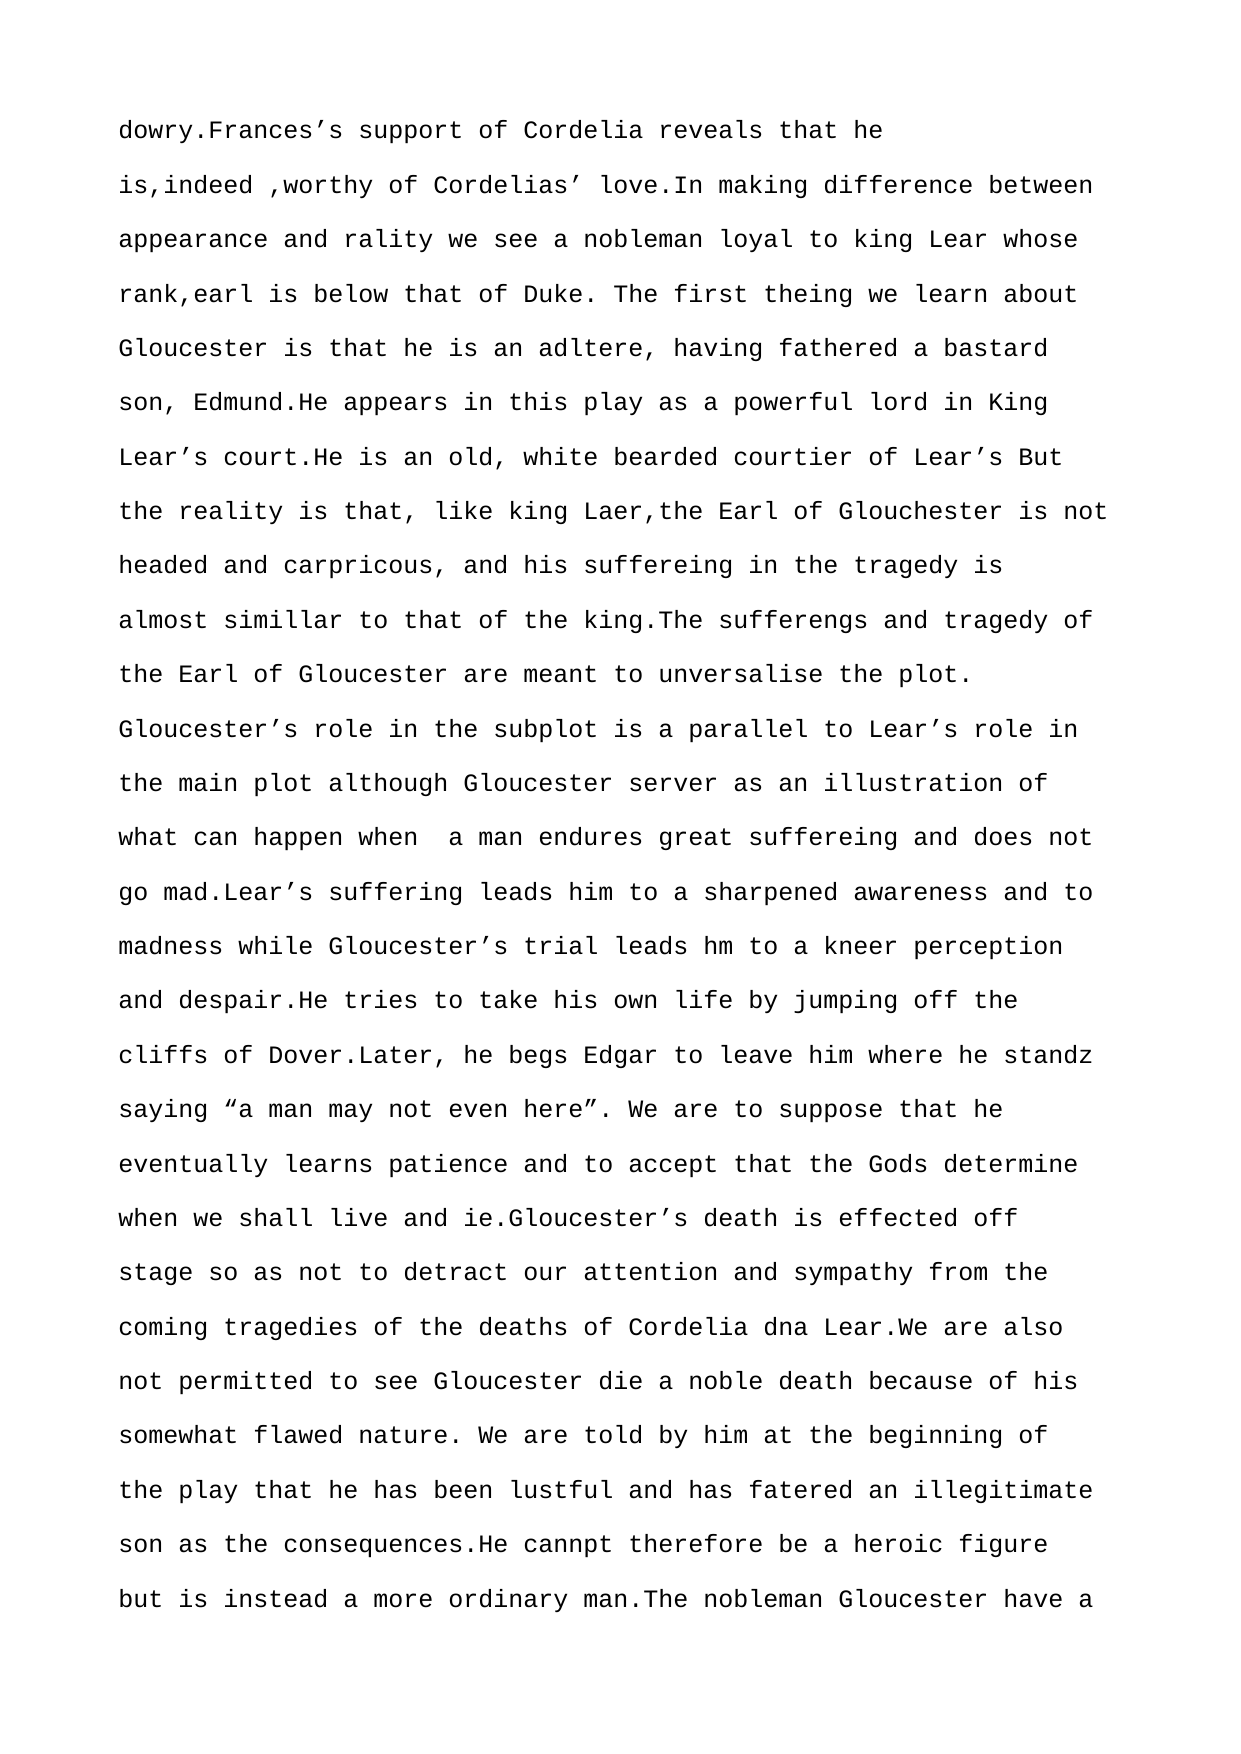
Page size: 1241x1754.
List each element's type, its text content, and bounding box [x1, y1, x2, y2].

text saying “a man may not even here”. We are to suppose that he [118, 1097, 1122, 1125]
text and despair.He tries to take his own life by jumping off the [118, 988, 1122, 1016]
text the play that he has been lustful and has fatered an illegitimate [118, 1477, 1122, 1506]
text rank,earl is below that of Duke. The first theing we learn about [118, 281, 1122, 309]
text appearance and rality we see a nobleman loyal to king Lear whose [118, 227, 1122, 255]
text Lear’s court.He is an old, white bearded courtier of Lear’s But [118, 444, 1122, 473]
text but is instead a more ordinary man.The nobleman Gloucester have a [118, 1586, 1122, 1614]
text stage so as not to detract our attention and sympathy from the [118, 1260, 1122, 1288]
text not permitted to see Gloucester die a noble death because of his [118, 1369, 1122, 1397]
text Gloucester is that he is an adltere, having fathered a bastard [118, 336, 1122, 364]
text son as the consequences.He cannpt therefore be a heroic figure [118, 1532, 1122, 1560]
text dowry.Frances’s support of Cordelia reveals that he [118, 118, 1122, 146]
text cliffs of Dover.Later, he begs Edgar to leave him where he standz [118, 1042, 1122, 1071]
text the main plot although Gloucester server as an illustration of [118, 771, 1122, 799]
text Gloucester’s role in the subplot is a parallel to Lear’s role in [118, 716, 1122, 744]
text go mad.Lear’s suffering leads him to a sharpened awareness and to [118, 879, 1122, 908]
text the Earl of Gloucester are meant to unversalise the plot. [118, 662, 1122, 690]
text the reality is that, like king Laer,the Earl of Glouchester is not [118, 499, 1122, 527]
text headed and carpricous, and his suffereing in the tragedy is [118, 553, 1122, 581]
text almost simillar to that of the king.The sufferengs and tragedy of [118, 607, 1122, 636]
text coming tragedies of the deaths of Cordelia dna Lear.We are also [118, 1314, 1122, 1343]
text son, Edmund.He appears in this play as a powerful lord in King [118, 390, 1122, 418]
text what can happen when a man endures great suffereing and does not [118, 825, 1122, 853]
text when we shall live and ie.Gloucester’s death is effected off [118, 1206, 1122, 1234]
text is,indeed ,worthy of Cordelias’ love.In making difference between [118, 172, 1122, 201]
text eventually learns patience and to accept that the Gods determine [118, 1151, 1122, 1179]
text madness while Gloucester’s trial leads hm to a kneer perception [118, 934, 1122, 962]
text somewhat flawed nature. We are told by him at the beginning of [118, 1423, 1122, 1451]
